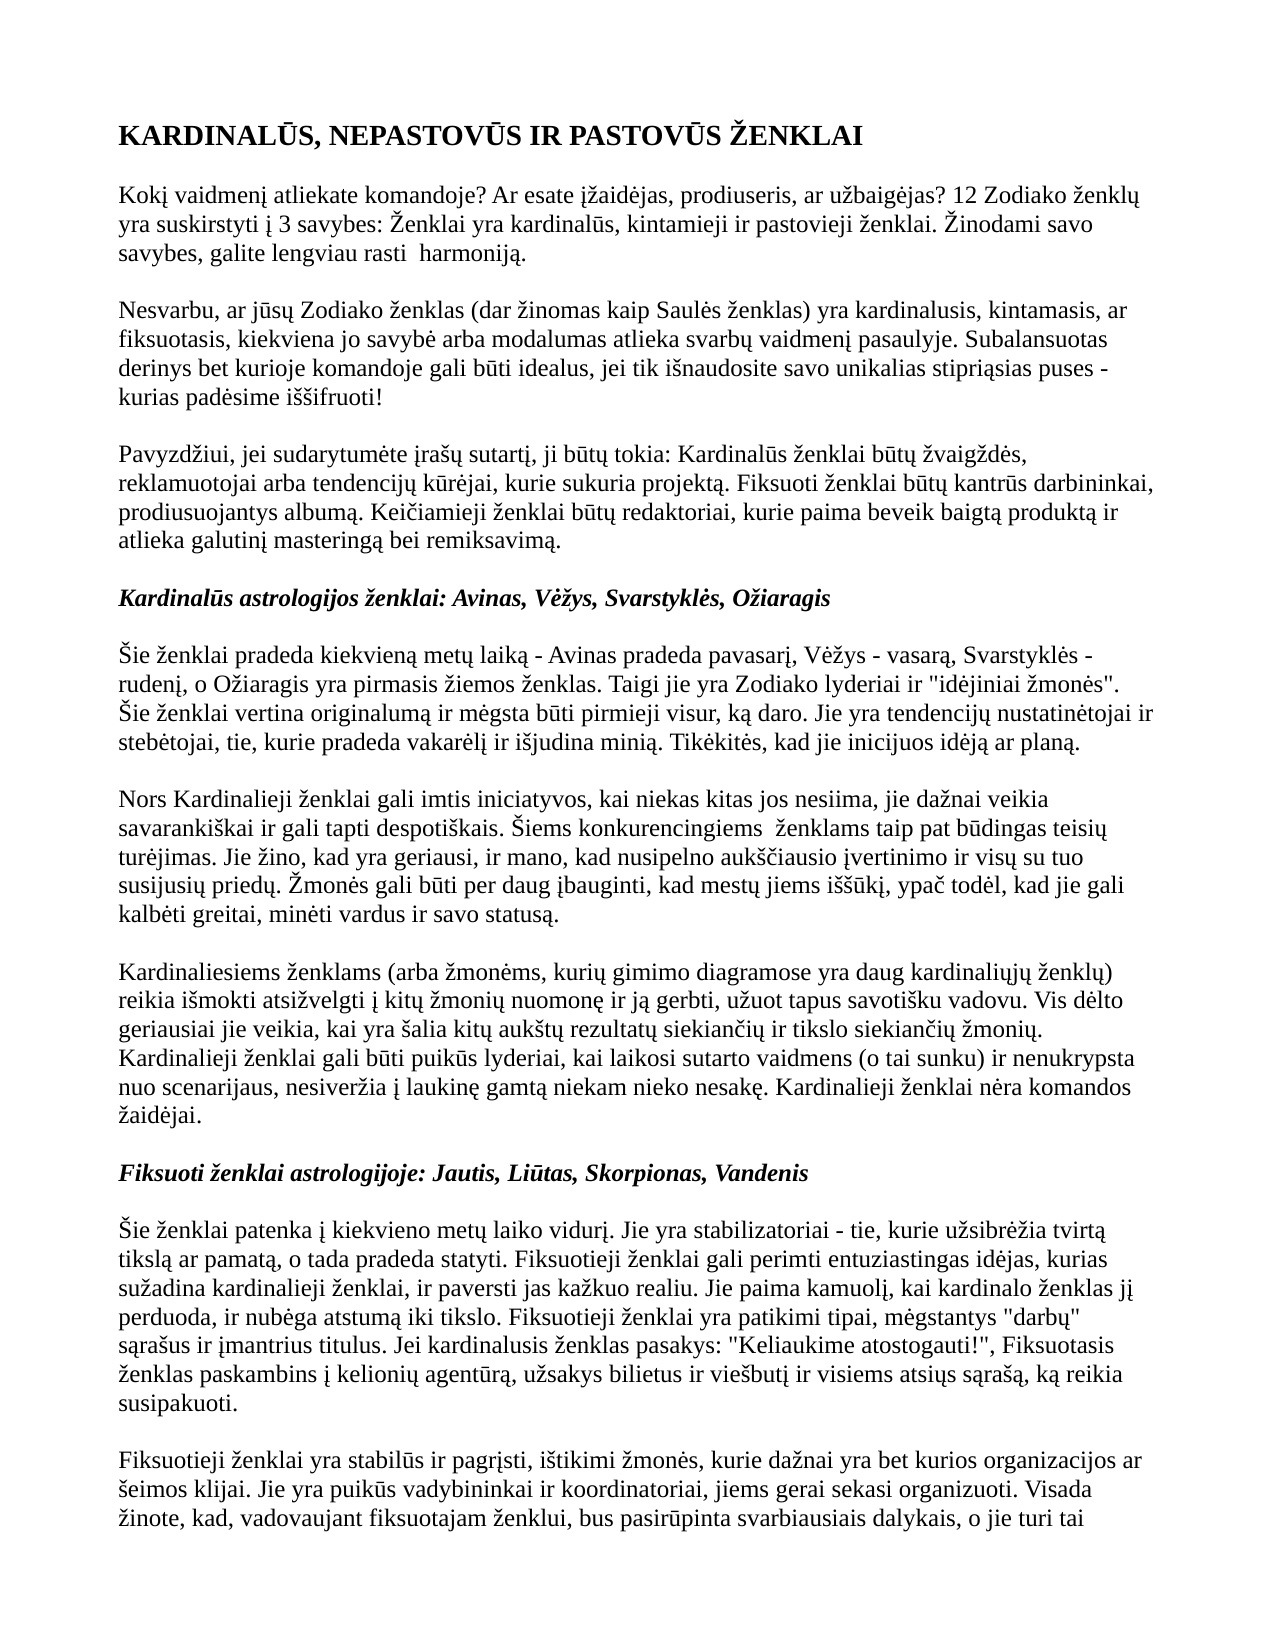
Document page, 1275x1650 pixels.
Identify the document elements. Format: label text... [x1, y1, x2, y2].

text Kardinalūs astrologijos ženklai: Avinas, Vėžys, Svarstyklės, Ožiaragis [118, 583, 1157, 612]
text Šie ženklai patenka į kiekvieno metų laiko vidurį. Jie yra stabilizatoriai - tie, kurie užsibrėžia tvirtą tikslą ar pamatą, o tada pradeda statyti. Fiksuotieji ženklai gali perimti entuziastingas idėjas, kurias sužadina kardinalieji ženklai, ir paversti jas kažkuo realiu. Jie paima kamuolį, kai kardinalo ženklas jį perduoda, ir nubėga atstumą iki tikslo. Fiksuotieji ženklai yra patikimi tipai, mėgstantys "darbų" sąrašus ir įmantrius titulus. Jei kardinalusis ženklas pasakys: "Keliaukime atostogauti!", Fiksuotasis ženklas paskambins į kelionių agentūrą, užsakys bilietus ir viešbutį ir visiems atsiųs sąrašą, ką reikia susipakuoti. [118, 1215, 1157, 1417]
text Fiksuoti ženklai astrologijoje: Jautis, Liūtas, Skorpionas, Vandenis [118, 1158, 1157, 1187]
text Šie ženklai pradeda kiekvieną metų laiką - Avinas pradeda pavasarį, Vėžys - vasarą, Svarstyklės - rudenį, o Ožiaragis yra pirmasis žiemos ženklas. Taigi jie yra Zodiako lyderiai ir "idėjiniai žmonės". Šie ženklai vertina originalumą ir mėgsta būti pirmieji visur, ką daro. Jie yra tendencijų nustatinėtojai ir stebėtojai, tie, kurie pradeda vakarėlį ir išjudina minią. Tikėkitės, kad jie inicijuos idėją ar planą. [118, 640, 1157, 755]
text Kokį vaidmenį atliekate komandoje? Ar esate įžaidėjas, prodiuseris, ar užbaigėjas? 12 Zodiako ženklų yra suskirstyti į 3 savybes: Ženklai yra kardinalūs, kintamieji ir pastovieji ženklai. Žinodami savo savybes, galite lengviau rasti harmoniją. [118, 180, 1157, 267]
text Kardinaliesiems ženklams (arba žmonėms, kurių gimimo diagramose yra daug kardinaliųjų ženklų) reikia išmokti atsižvelgti į kitų žmonių nuomonę ir ją gerbti, užuot tapus savotišku vadovu. Vis dėlto geriausiai jie veikia, kai yra šalia kitų aukštų rezultatų siekiančių ir tikslo siekiančių žmonių. Kardinalieji ženklai gali būti puikūs lyderiai, kai laikosi sutarto vaidmens (o tai sunku) ir nenukrypsta nuo scenarijaus, nesiveržia į laukinę gamtą niekam nieko nesakę. Kardinalieji ženklai nėra komandos žaidėjai. [118, 957, 1157, 1129]
text Nors Kardinalieji ženklai gali imtis iniciatyvos, kai niekas kitas jos nesiima, jie dažnai veikia savarankiškai ir gali tapti despotiškais. Šiems konkurencingiems ženklams taip pat būdingas teisių turėjimas. Jie žino, kad yra geriausi, ir mano, kad nusipelno aukščiausio įvertinimo ir visų su tuo susijusių priedų. Žmonės gali būti per daug įbauginti, kad mestų jiems iššūkį, ypač todėl, kad jie gali kalbėti greitai, minėti vardus ir savo statusą. [118, 784, 1157, 928]
text KARDINALŪS, NEPASTOVŪS IR PASTOVŪS ŽENKLAI [118, 118, 1157, 152]
text Fiksuotieji ženklai yra stabilūs ir pagrįsti, ištikimi žmonės, kurie dažnai yra bet kurios organizacijos ar šeimos klijai. Jie yra puikūs vadybininkai ir koordinatoriai, jiems gerai sekasi organizuoti. Visada žinote, kad, vadovaujant fiksuotajam ženklui, bus pasirūpinta svarbiausiais dalykais, o jie turi tai [118, 1445, 1157, 1532]
text Pavyzdžiui, jei sudarytumėte įrašų sutartį, ji būtų tokia: Kardinalūs ženklai būtų žvaigždės, reklamuotojai arba tendencijų kūrėjai, kurie sukuria projektą. Fiksuoti ženklai būtų kantrūs darbininkai, prodiusuojantys albumą. Keičiamieji ženklai būtų redaktoriai, kurie paima beveik baigtą produktą ir atlieka galutinį masteringą bei remiksavimą. [118, 439, 1157, 554]
text Nesvarbu, ar jūsų Zodiako ženklas (dar žinomas kaip Saulės ženklas) yra kardinalusis, kintamasis, ar fiksuotasis, kiekviena jo savybė arba modalumas atlieka svarbų vaidmenį pasaulyje. Subalansuotas derinys bet kurioje komandoje gali būti idealus, jei tik išnaudosite savo unikalias stipriąsias puses - kurias padėsime iššifruoti! [118, 295, 1157, 410]
